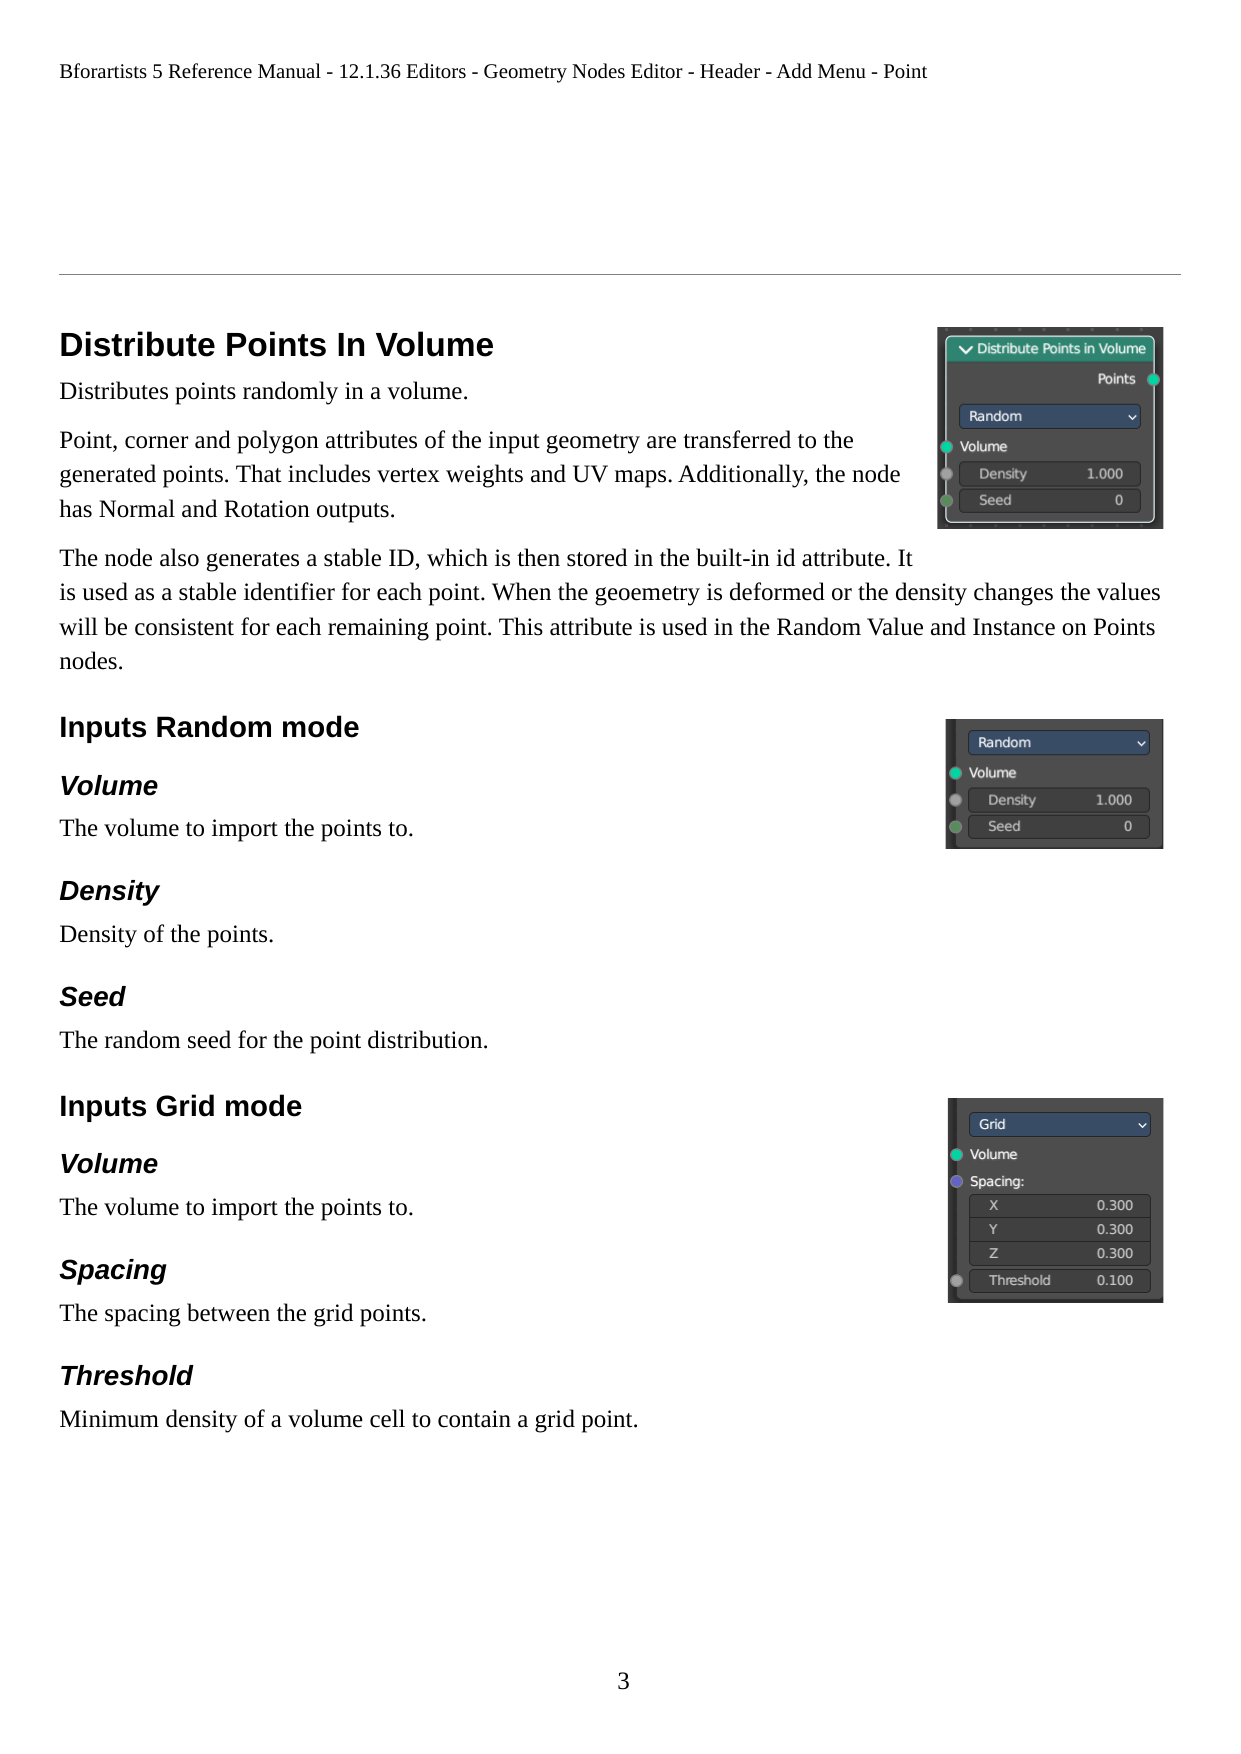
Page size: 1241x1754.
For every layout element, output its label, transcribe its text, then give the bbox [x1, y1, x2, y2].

subtitle Inputs Random mode [59, 710, 1181, 744]
text The volume to import the points to. [59, 1192, 947, 1221]
subtitle Inputs Grid mode [59, 1089, 1181, 1122]
subtitle Density [59, 875, 1181, 907]
subtitle Threshold [59, 1359, 1181, 1391]
subtitle Distribute Points In Volume [59, 325, 1181, 363]
text The spacing between the grid points. [59, 1298, 1181, 1327]
subtitle Volume [59, 1147, 947, 1179]
text Density of the points. [59, 919, 1181, 948]
text Minimum density of a volume cell to contain a grid point. [59, 1404, 1181, 1432]
text Distributes points randomly in a volume. [59, 376, 937, 405]
subtitle [1164, 769, 1181, 801]
subtitle Spacing [59, 1253, 947, 1285]
text The volume to import the points to. [59, 813, 945, 842]
subtitle [1164, 1147, 1181, 1179]
subtitle [1164, 1253, 1181, 1285]
picture [945, 719, 1164, 849]
text The random seed for the point distribution. [59, 1025, 1181, 1054]
picture [947, 1098, 1164, 1303]
text The node also generates a stable ID, which is then stored in the built-in id attribute. It is used as a stable identifier for each point. When the geoemetry is deformed or the density changes the values will be consistent for each remaining point. This attribute is used in the Random Value and Instance on Points nodes. [59, 543, 1181, 675]
picture [937, 327, 1164, 529]
text Point, corner and polygon attributes of the input geometry are transferred to the generated points. That includes vertex weights and UV maps. Additionally, the node has Normal and Rotation outputs. [59, 425, 937, 523]
subtitle Seed [59, 981, 1181, 1013]
subtitle Volume [59, 769, 945, 801]
